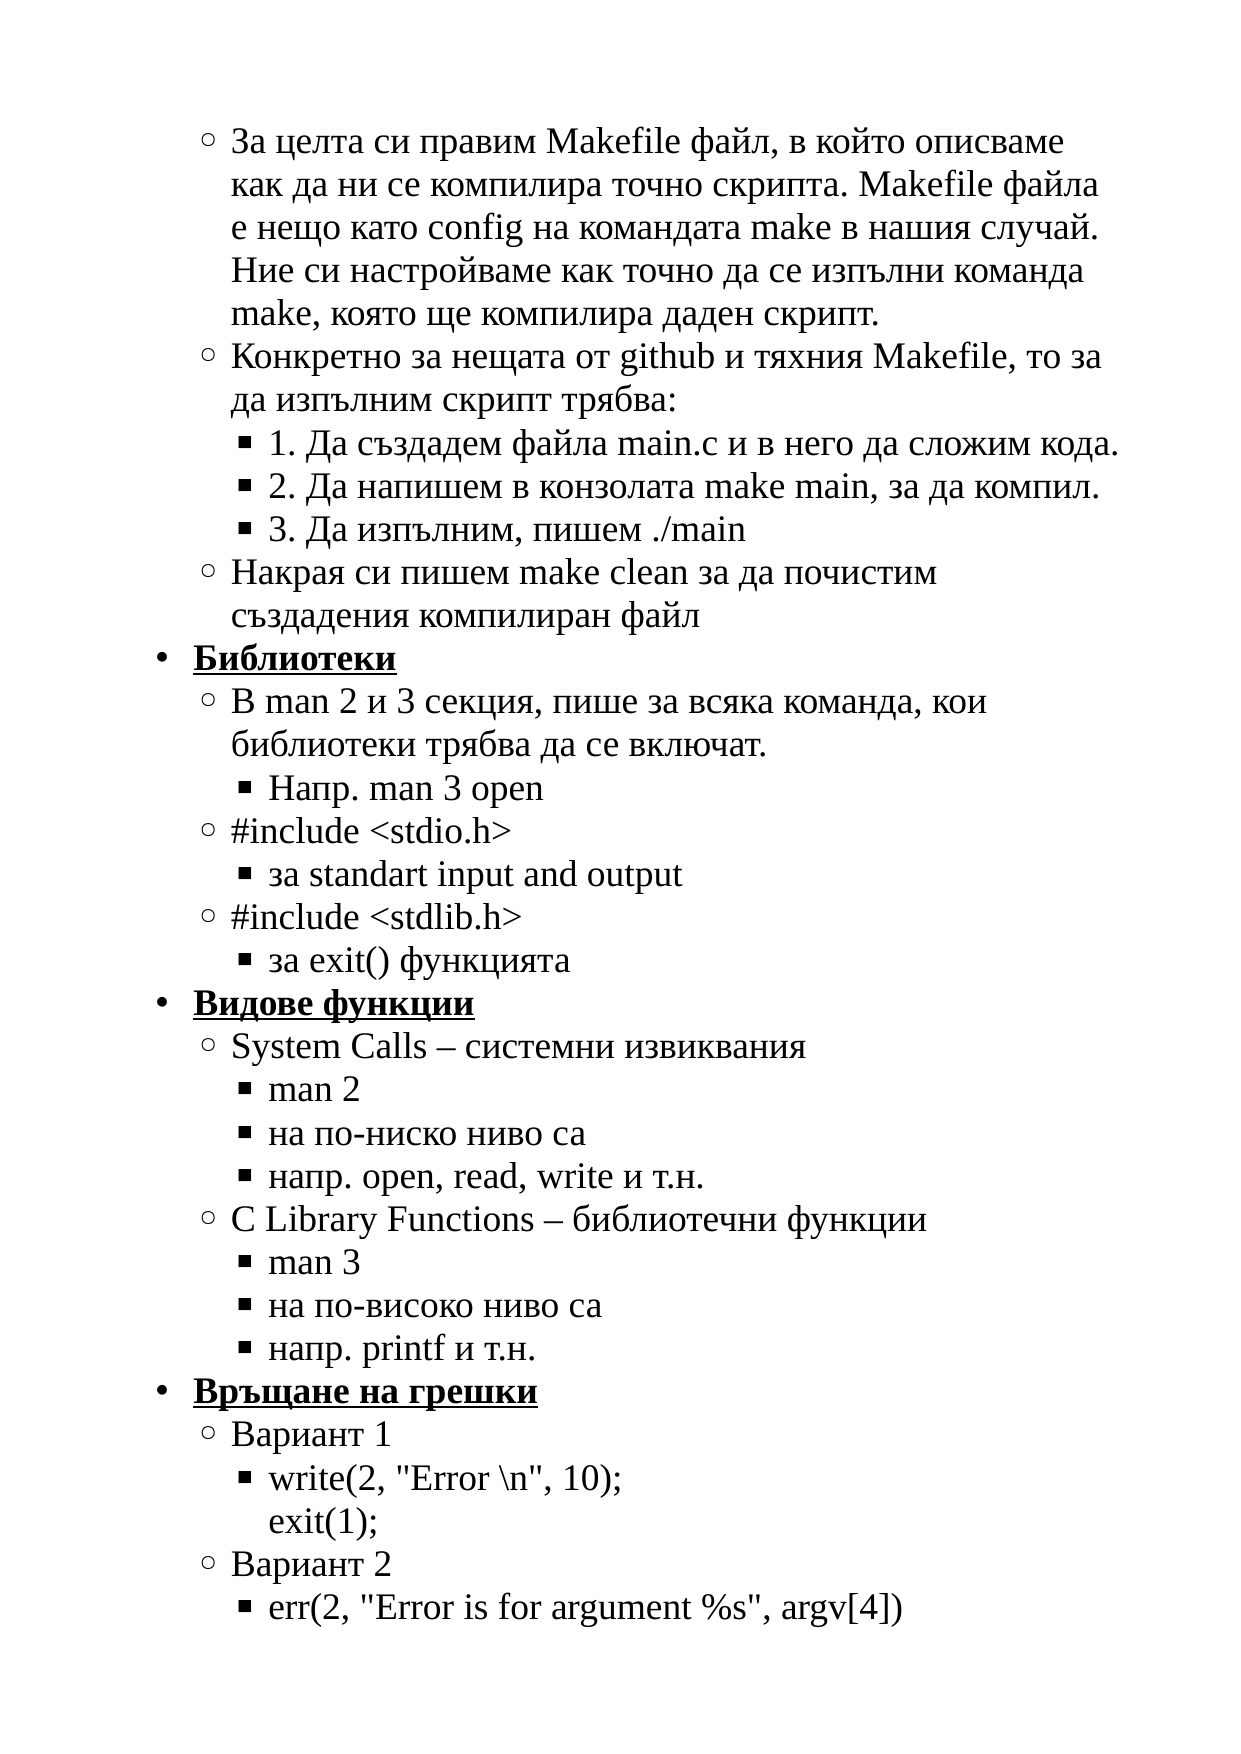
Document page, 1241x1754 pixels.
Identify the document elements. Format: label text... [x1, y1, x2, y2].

list Вариант 1 [193, 1412, 1122, 1455]
list За целта си правим Makefile файл, в който описваме как да ни се компилира точно скрипта. Makefile файла е нещо като config на командата make в нашия случай. Ние си настройваме как точно да се изпълни команда make, която ще компилира даден скрипт. [193, 118, 1122, 334]
list на по-високо ниво са [231, 1282, 1122, 1326]
list #include <stdlib.h> [193, 894, 1122, 937]
list 2. Да напишем в конзолата make main, за да компил. [231, 463, 1122, 506]
list exit(1); [231, 1498, 1122, 1541]
list err(2, "Error is for argument %s", argv[4]) [231, 1584, 1122, 1627]
list на по-ниско ниво са [231, 1110, 1122, 1153]
list 3. Да изпълним, пишем ./main [231, 506, 1122, 549]
list write(2, "Error \n", 10); [231, 1455, 1122, 1498]
list man 3 [231, 1239, 1122, 1282]
list #include <stdio.h> [193, 808, 1122, 851]
list В man 2 и 3 секция, пише за всяка команда, кои библиотеки трябва да се включат. [193, 679, 1122, 765]
list Видове функции [156, 981, 1122, 1024]
list man 2 [231, 1067, 1122, 1110]
list Библиотеки [156, 636, 1122, 679]
list напр. printf и т.н. [231, 1326, 1122, 1369]
list за standart input and output [231, 851, 1122, 894]
list за exit() функцията [231, 937, 1122, 981]
list Връщане на грешки [156, 1369, 1122, 1412]
list Напр. man 3 open [231, 765, 1122, 808]
list Конкретно за нещата от github и тяхния Makefile, то за да изпълним скрипт трябва: [193, 334, 1122, 420]
list Накрая си пишем make clean за да почистим създадения компилиран файл [193, 549, 1122, 636]
list Вариант 2 [193, 1541, 1122, 1584]
list напр. open, read, write и т.н. [231, 1153, 1122, 1196]
list 1. Да създадем файла main.c и в него да сложим кода. [231, 420, 1122, 463]
list System Calls – системни извиквания [193, 1024, 1122, 1067]
list C Library Functions – библиотечни функции [193, 1196, 1122, 1239]
